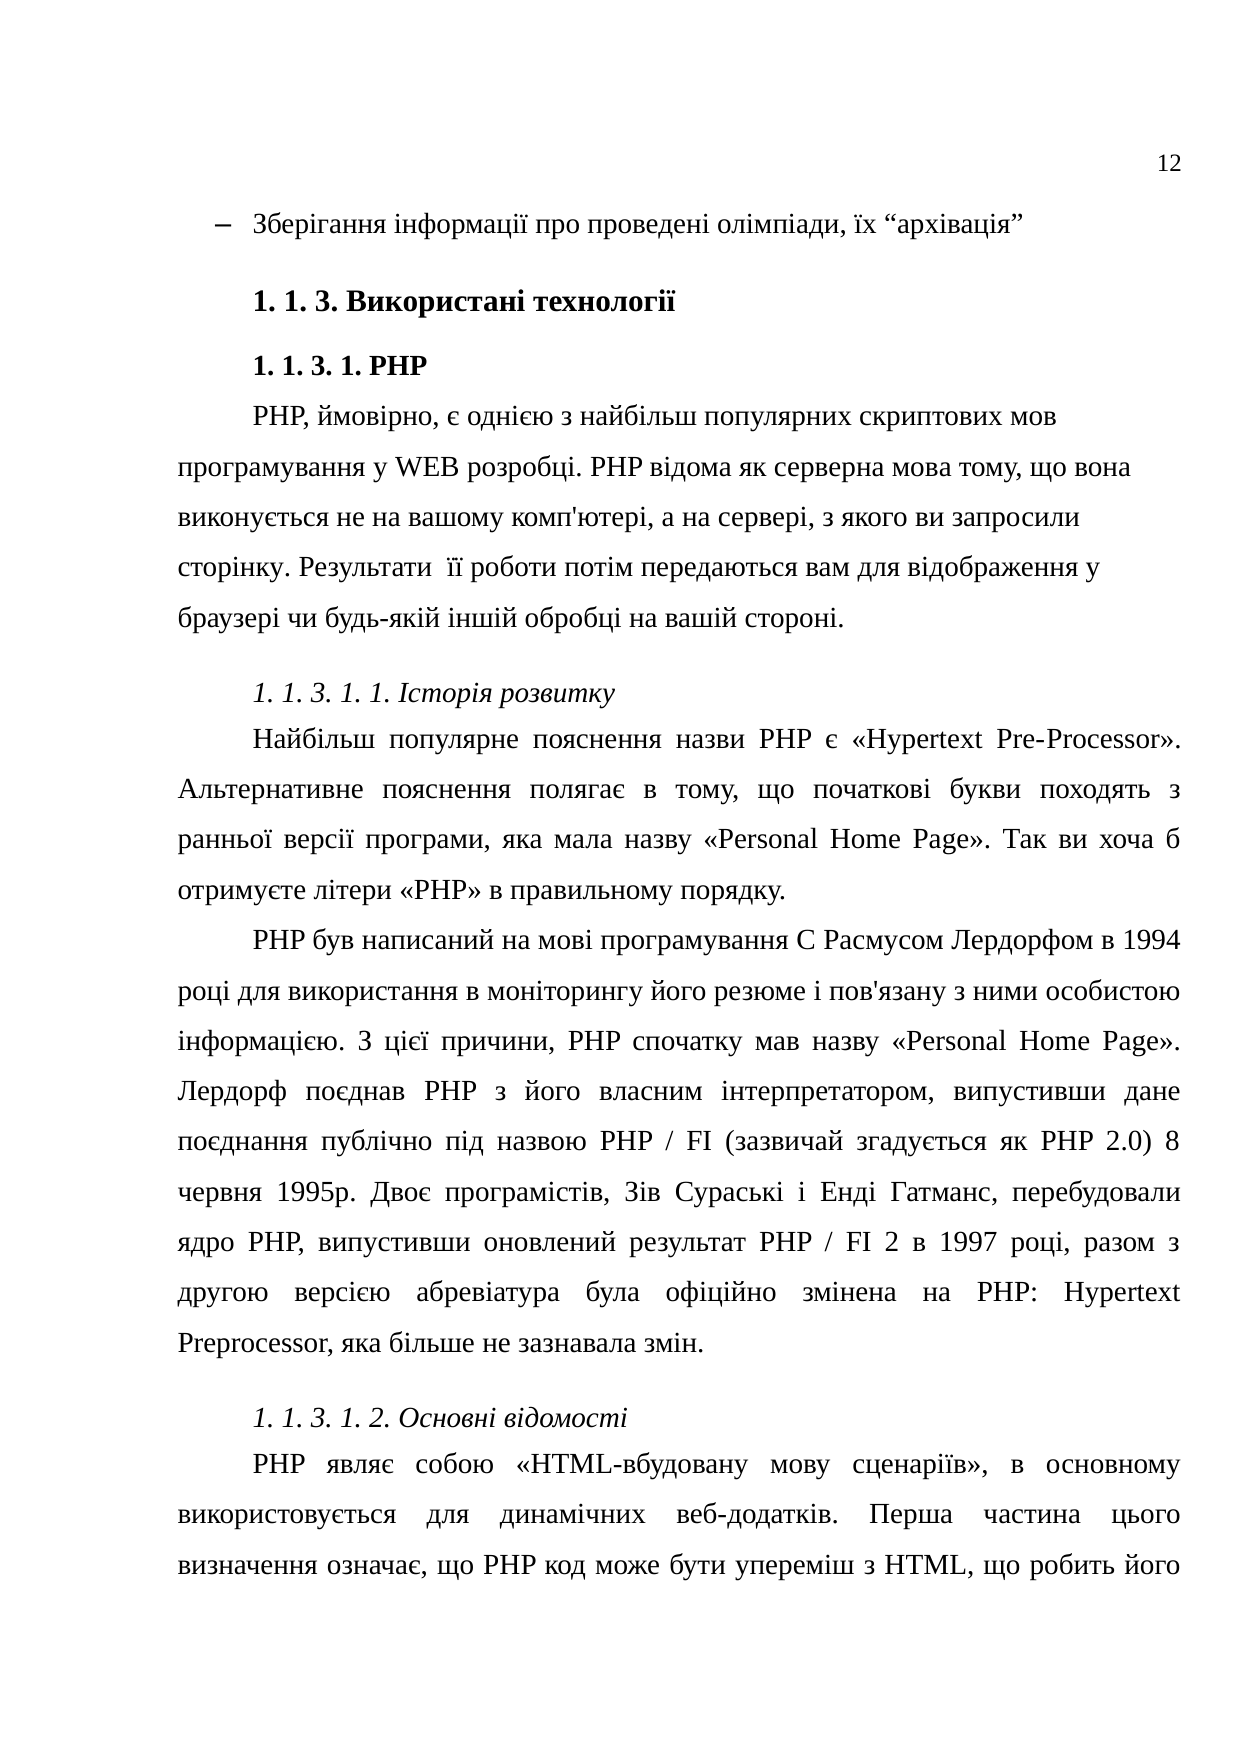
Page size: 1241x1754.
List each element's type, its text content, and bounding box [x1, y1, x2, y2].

text Найбільш популярне пояснення назви PHP є «Hypertext Pre-Processor». Альтернативне пояснення полягає в тому, що початкові букви походять з ранньої версії програми, яка мала назву «Personal Home Page». Так ви хоча б отримуєте літери «PHP» в правильному порядку. [177, 721, 1181, 906]
text PHP був написаний на мові програмування C Расмусом Лердорфом в 1994 році для використання в моніторингу його резюме і пов'язану з ними особистою інформацією. З цієї причини, PHP спочатку мав назву «Personal Home Page». Лердорф поєднав PHP з його власним інтерпретатором, випустивши дане поєднання публічно під назвою PHP / FI (зазвичай згадується як PHP 2.0) 8 червня 1995р. Двоє програмістів, Зів Сураські і Енді Гатманс, перебудовали ядро PНР, випустивши оновлений результат PHP / FI 2 в 1997 році, разом з другою версією абревіатура була офіційно змінена на PHP: Hypertext Preprocessor, яка більше не зазнавала змін. [177, 922, 1181, 1358]
list Зберігання інформації про проведені олімпіади, їх “архівація” [215, 206, 1181, 240]
subtitle 1. 1. 3. Використані технології [177, 282, 1181, 318]
subtitle 1. 1. 3. 1. 1. Історія розвитку [177, 675, 1181, 708]
text PHP являє собою «HTML-вбудовану мову сценаріїв», в основному використовується для динамічних веб-додатків. Перша частина цього визначення означає, що PHP код може бути упереміш з HTML, що робить його [177, 1446, 1181, 1580]
text PHP, ймовірно, є однією з найбільш популярних скриптових мов програмування у WEB розробці. PHP відома як серверна мова тому, що вона виконується не на вашому комп'ютері, а на сервері, з якого ви запросили сторінку. Результати її роботи потім передаються вам для відображення у браузері чи будь-якій іншій обробці на вашій стороні. [177, 398, 1181, 633]
subtitle 1. 1. 3. 1. 2. Основні відомості [177, 1400, 1181, 1434]
subtitle 1. 1. 3. 1. PHP [177, 348, 1181, 382]
